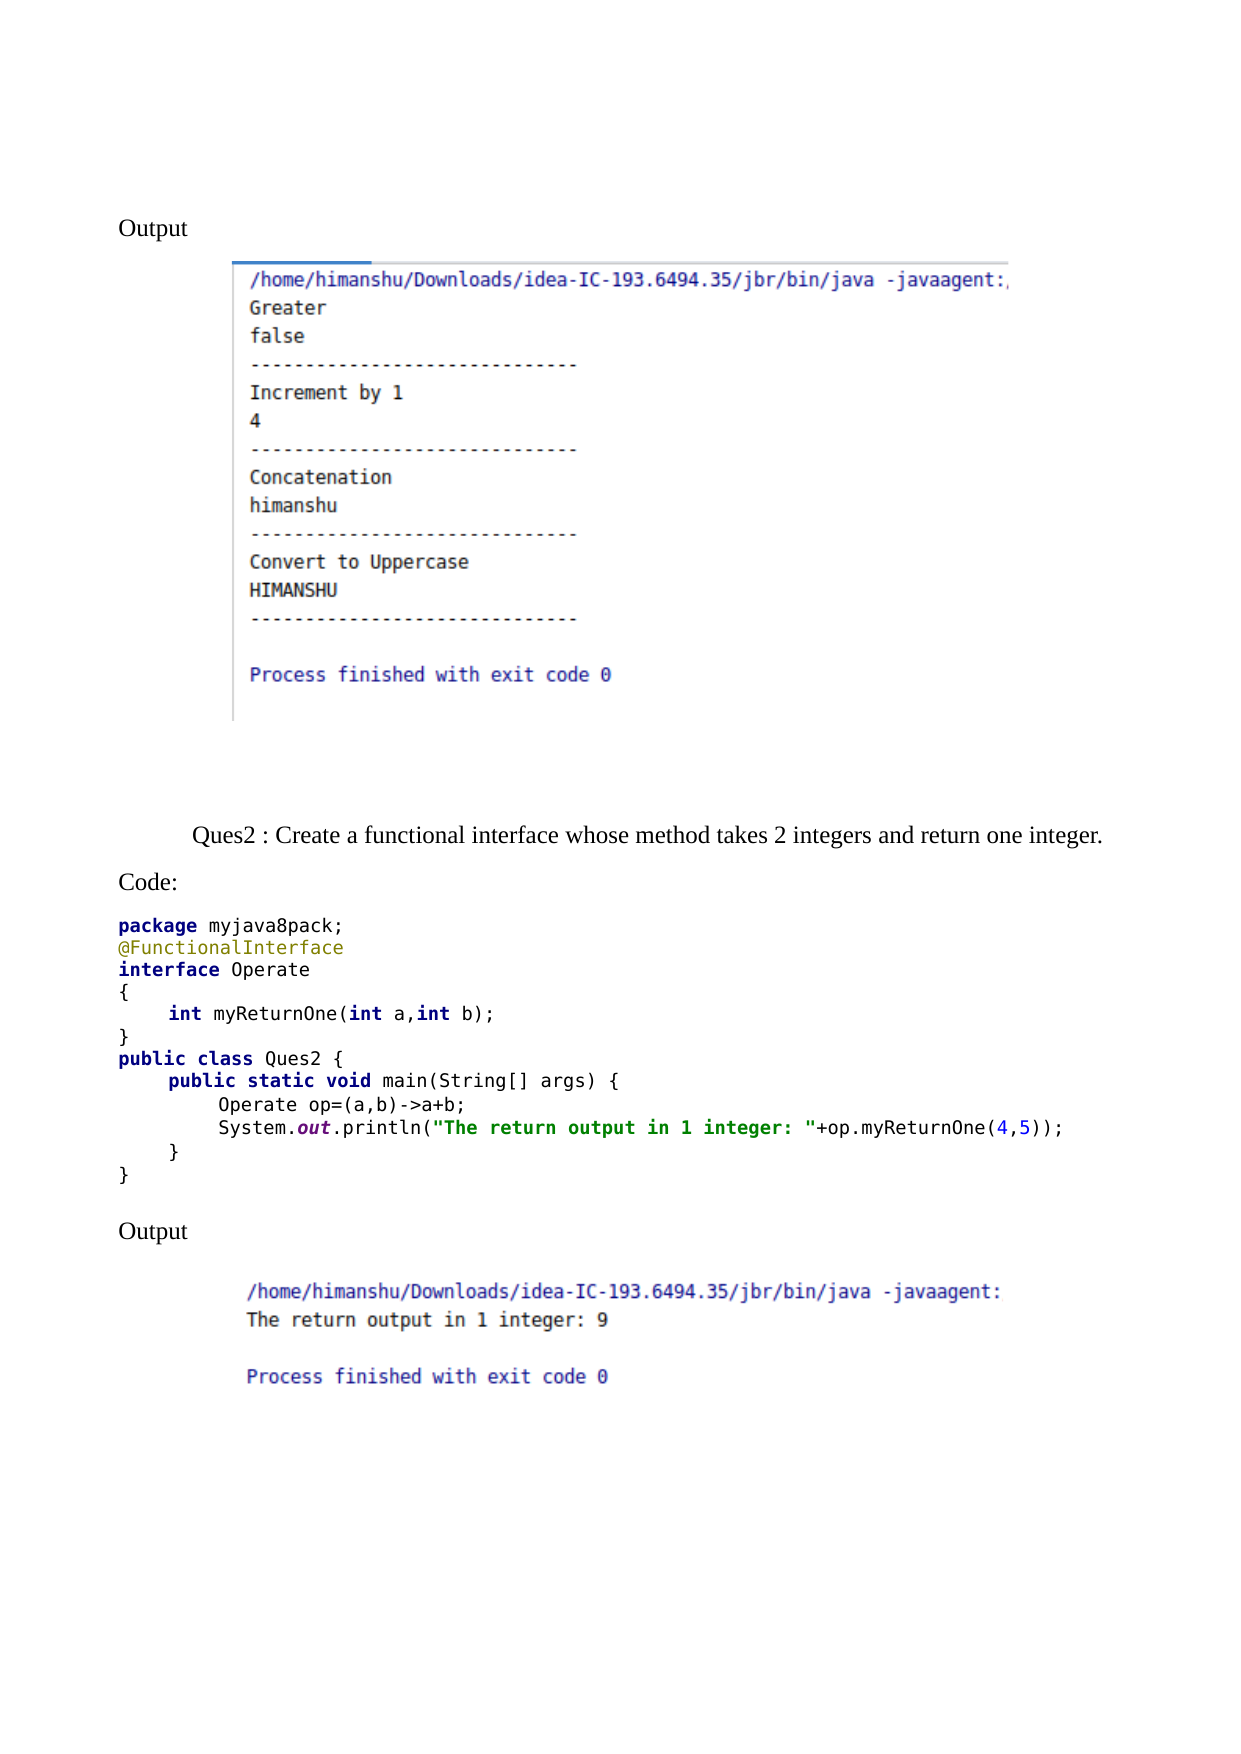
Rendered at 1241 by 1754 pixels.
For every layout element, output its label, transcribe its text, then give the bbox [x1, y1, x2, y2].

text @FunctionalInterface [118, 937, 1122, 959]
picture [231, 261, 1009, 721]
text interface Operate [118, 959, 1122, 981]
text Operate op=(a,b)->a+b; [118, 1093, 1122, 1117]
text } [118, 1141, 1122, 1164]
text System.out.println("The return output in 1 integer: "+op.myReturnOne(4,5)); [118, 1117, 1122, 1141]
list Ques2 : Create a functional interface whose method takes 2 integers and return one integer. [162, 820, 1122, 848]
text int myReturnOne(int a,int b); [118, 1002, 1122, 1026]
text public class Ques2 { [118, 1048, 1122, 1070]
text Output [118, 1216, 1122, 1244]
text package myjava8pack; [118, 915, 1122, 937]
text Output [118, 213, 1122, 242]
text Code: [118, 867, 1122, 896]
text public static void main(String[] args) { [118, 1070, 1122, 1093]
text } [118, 1164, 1122, 1186]
picture [231, 1279, 1004, 1461]
text { [118, 981, 1122, 1002]
text } [118, 1026, 1122, 1048]
